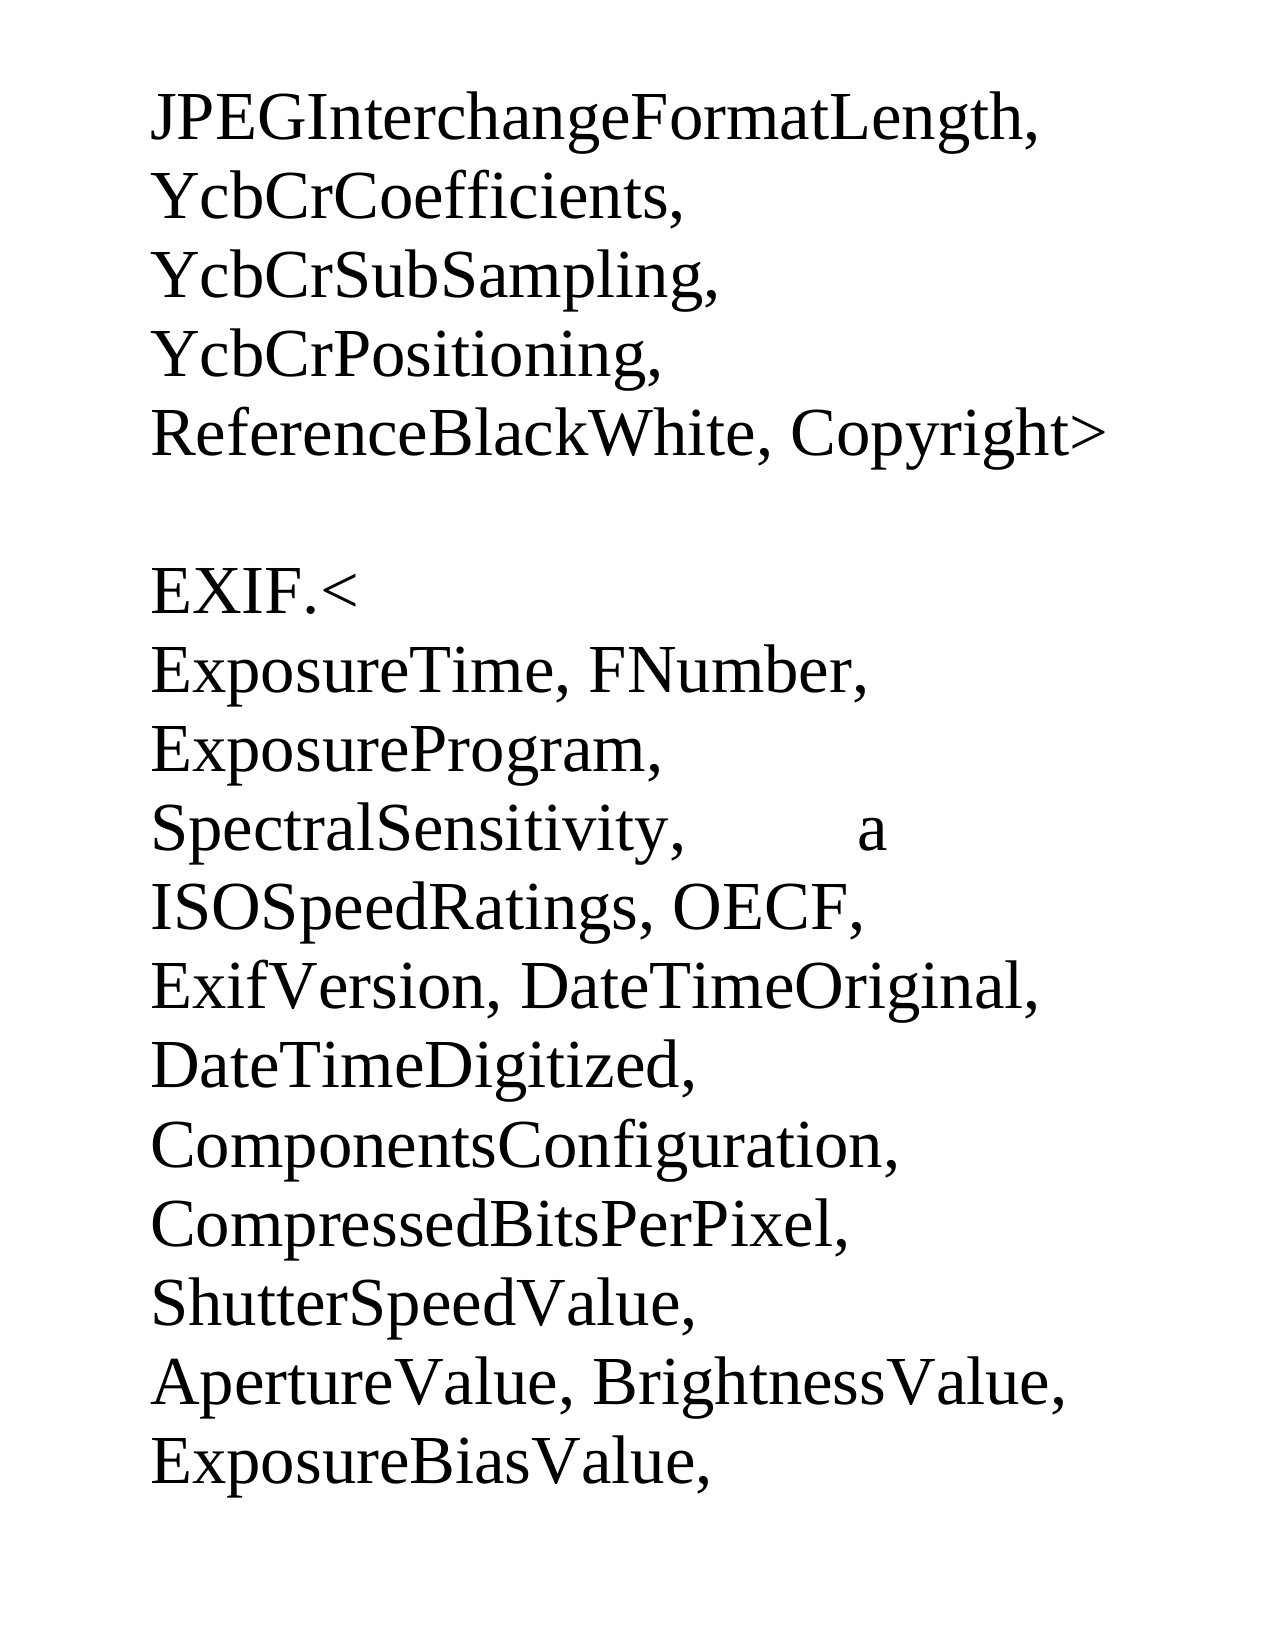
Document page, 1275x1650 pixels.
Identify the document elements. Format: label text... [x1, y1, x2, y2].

text ISOSpeedRatings, OECF, ExifVersion, DateTimeOriginal, DateTimeDigitized, ComponentsConfiguration, CompressedBitsPerPixel, ShutterSpeedValue, ApertureValue, BrightnessValue, ExposureBiasValue, [150, 866, 1125, 1498]
text EXIF.< [150, 549, 1125, 628]
text JPEGInterchangeFormatLength, YcbCrCoefficients, YcbCrSubSampling, YcbCrPositioning, ReferenceBlackWhite, Copyright> [150, 75, 1125, 470]
text ExposureTime, FNumber, ExposureProgram, SpectralSensitivity, a [150, 628, 1125, 866]
